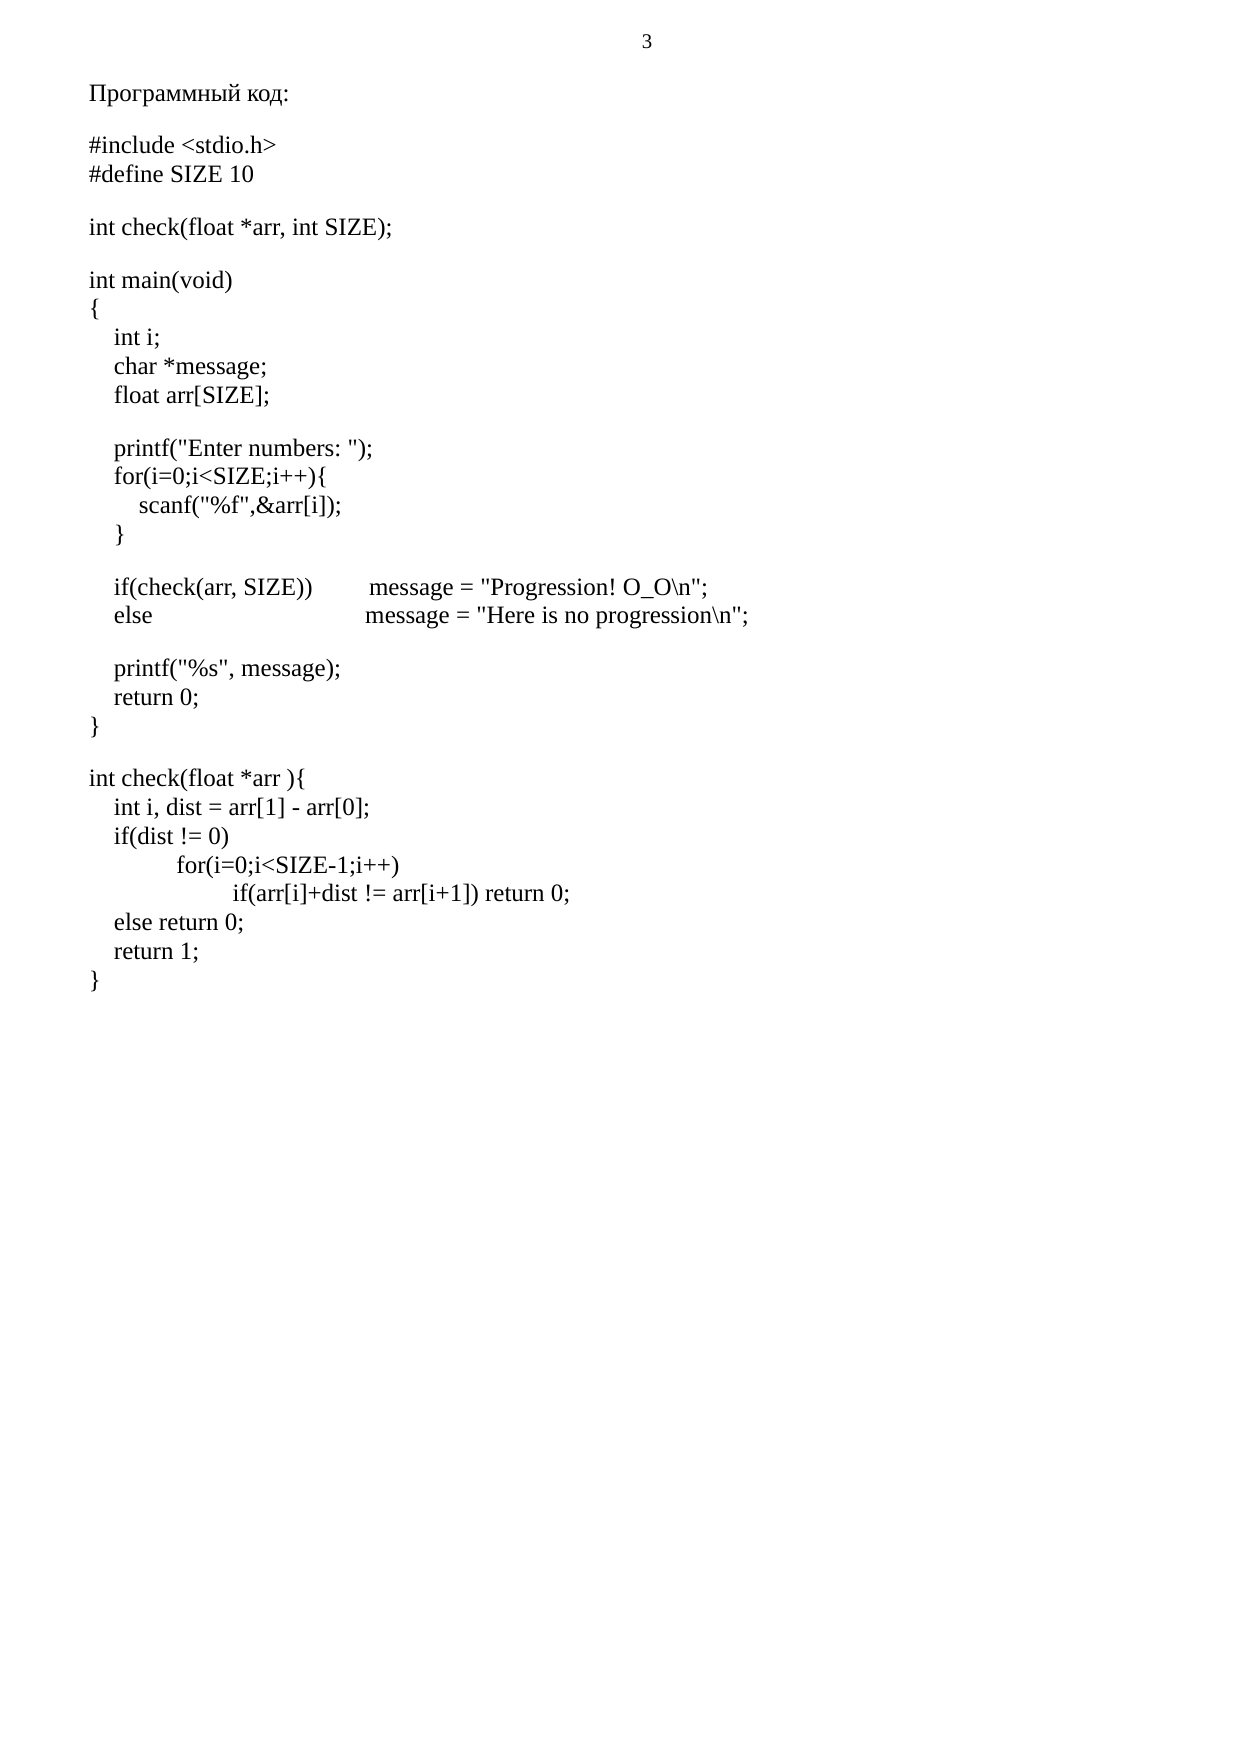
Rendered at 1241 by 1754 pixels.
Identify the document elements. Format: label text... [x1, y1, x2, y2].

text } [89, 711, 1205, 739]
text { [89, 293, 1205, 322]
text Программный код: [89, 78, 1205, 106]
text return 0; [89, 682, 1205, 711]
text printf("%s", message); [89, 653, 1205, 682]
text int i; [89, 322, 1205, 351]
text scanf("%f",&arr[i]); [89, 490, 1205, 519]
text else return 0; [89, 907, 1205, 936]
text return 1; [89, 936, 1205, 965]
text int check(float *arr, int SIZE); [89, 212, 1205, 241]
text else message = "Here is no progression\n"; [89, 600, 1205, 629]
text char *message; [89, 351, 1205, 380]
text int i, dist = arr[1] - arr[0]; [89, 792, 1205, 821]
text #define SIZE 10 [89, 159, 1205, 188]
text printf("Enter numbers: "); [89, 433, 1205, 461]
text if(check(arr, SIZE)) message = "Progression! O_O\n"; [89, 572, 1205, 600]
text int main(void) [89, 265, 1205, 293]
text if(dist != 0) [89, 821, 1205, 850]
text } [89, 965, 1205, 993]
text if(arr[i]+dist != arr[i+1]) return 0; [89, 878, 1205, 907]
text #include <stdio.h> [89, 130, 1205, 159]
text for(i=0;i<SIZE;i++){ [89, 461, 1205, 490]
text for(i=0;i<SIZE-1;i++) [89, 850, 1205, 878]
text int check(float *arr ){ [89, 763, 1205, 792]
text } [89, 519, 1205, 548]
text float arr[SIZE]; [89, 380, 1205, 408]
